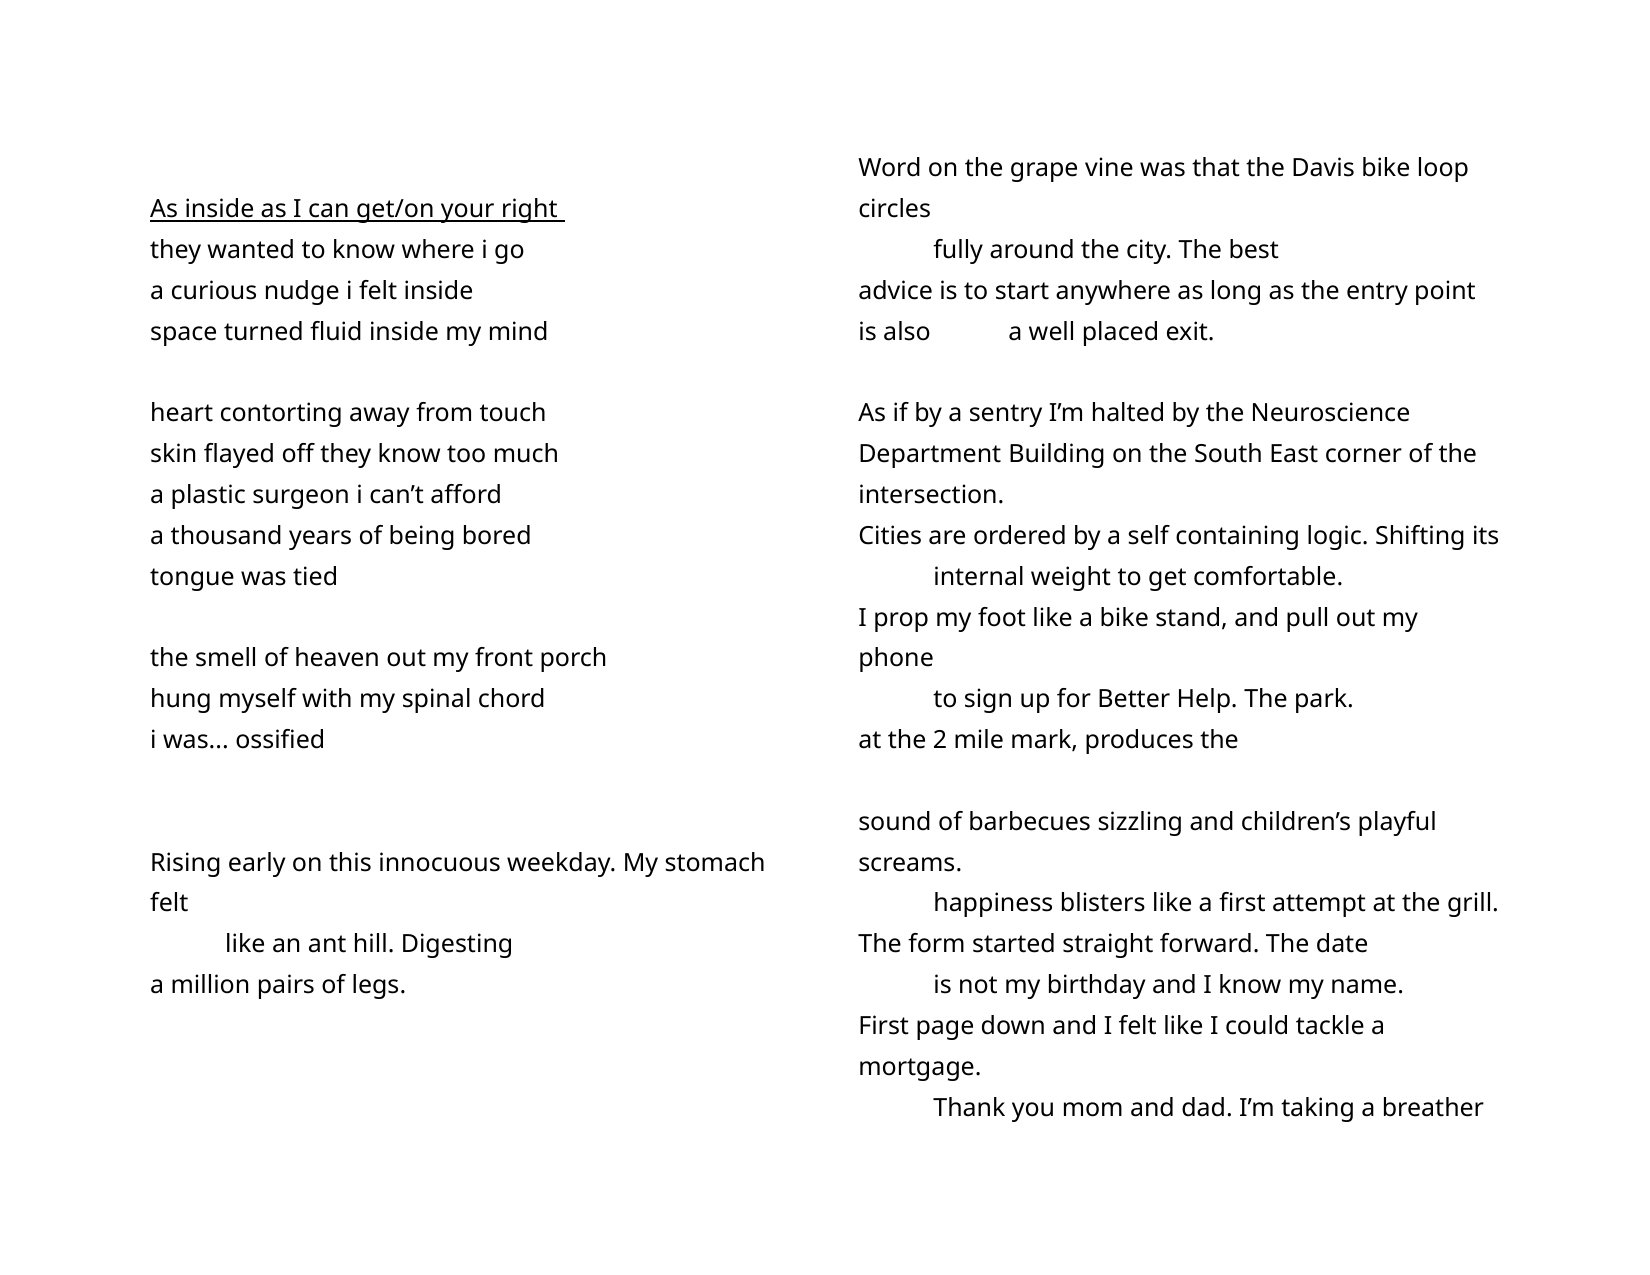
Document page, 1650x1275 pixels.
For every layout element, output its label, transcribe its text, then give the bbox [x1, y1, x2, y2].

text a thousand years of being bored [150, 517, 792, 552]
text Thank you mom and dad. I’m taking a breather [858, 1089, 1500, 1123]
text i was... ossified [150, 722, 792, 756]
text As if by a sentry I’m halted by the Neuroscience Department Building on the South East corner of the intersection. [858, 395, 1500, 511]
text First page down and I felt like I could tackle a mortgage. [858, 1007, 1500, 1082]
text The form started straight forward. The date [858, 926, 1500, 960]
text a million pairs of legs. [150, 967, 792, 1001]
text Word on the grape vine was that the Davis bike loop circles [858, 150, 1500, 225]
text sound of barbecues sizzling and children’s playful screams. [858, 803, 1500, 878]
text tongue was tied [150, 558, 792, 592]
text they wanted to know where i go [150, 232, 792, 266]
text fully around the city. The best [858, 232, 1500, 266]
text hung myself with my spinal chord [150, 681, 792, 715]
text is not my birthday and I know my name. [858, 967, 1500, 1001]
text heart contorting away from touch [150, 395, 792, 429]
text a plastic surgeon i can’t afford [150, 477, 792, 511]
text to sign up for Better Help. The park. [858, 681, 1500, 715]
text happiness blisters like a first attempt at the grill. [858, 885, 1500, 919]
text a curious nudge i felt inside [150, 272, 792, 307]
text the smell of heaven out my front porch [150, 640, 792, 674]
text space turned fluid inside my mind [150, 313, 792, 347]
text Rising early on this innocuous weekday. My stomach felt [150, 844, 792, 919]
text I prop my foot like a bike stand, and pull out my phone [858, 599, 1500, 674]
text As inside as I can get/on your right [150, 191, 792, 225]
text at the 2 mile mark, produces the [858, 722, 1500, 756]
text skin flayed off they know too much [150, 436, 792, 470]
text like an ant hill. Digesting [150, 926, 792, 960]
text advice is to start anywhere as long as the entry point is also a well placed exit. [858, 272, 1500, 347]
text Cities are ordered by a self containing logic. Shifting its internal weight to get comfortable. [858, 517, 1500, 592]
